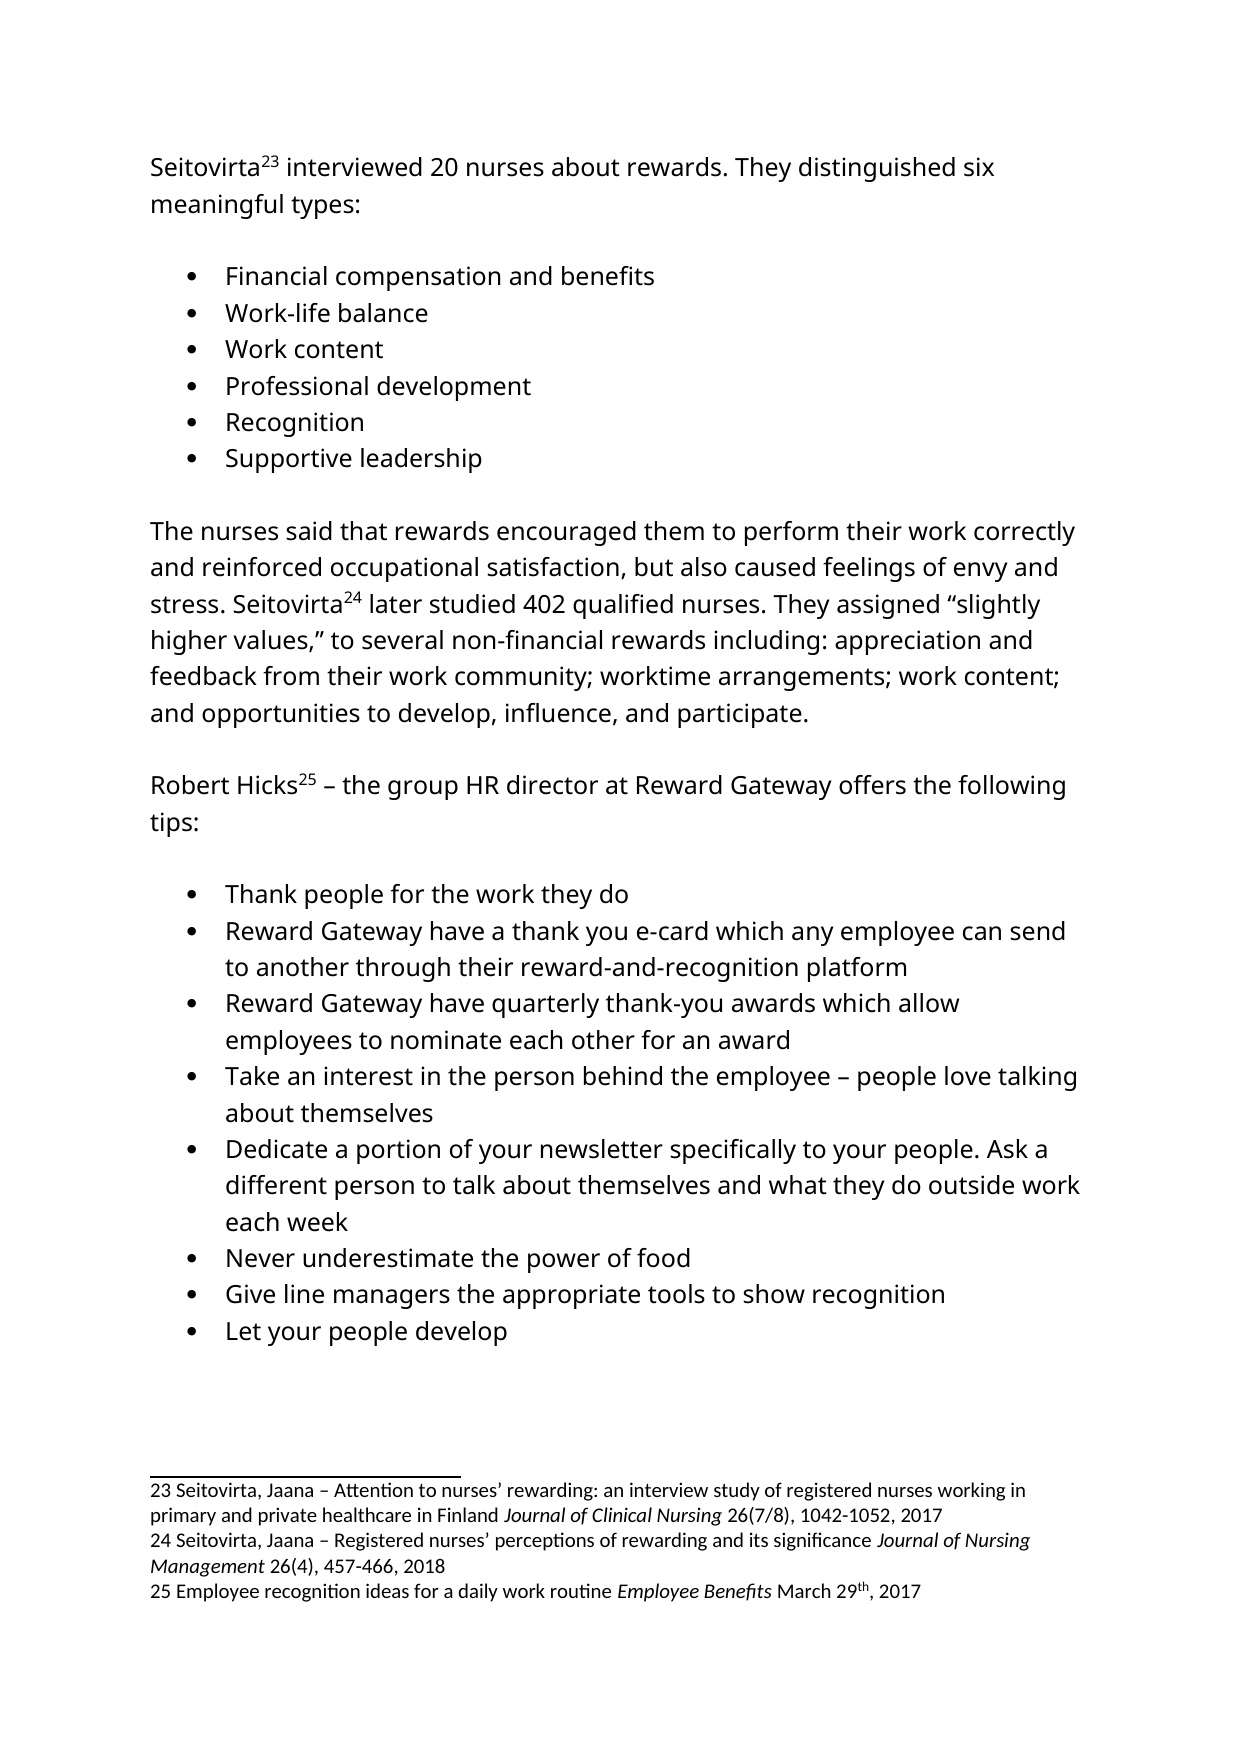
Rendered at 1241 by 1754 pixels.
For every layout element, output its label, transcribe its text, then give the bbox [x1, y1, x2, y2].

text The nurses said that rewards encouraged them to perform their work correctly and reinforced occupational satisfaction, but also caused feelings of envy and stress. Seitovirta later studied 402 qualified nurses. They assigned “slightly higher values,” to several non-financial rewards including: appreciation and feedback from their work community; worktime arrangements; work content; and opportunities to develop, influence, and participate. [150, 513, 1090, 729]
list Supportive leadership [187, 441, 1090, 475]
list Give line managers the appropriate tools to show recognition [187, 1277, 1090, 1311]
text Robert Hicks – the group HR director at Reward Gateway offers the following tips: [150, 768, 1090, 838]
list Let your people develop [187, 1313, 1090, 1347]
list Recognition [187, 404, 1090, 438]
list Reward Gateway have a thank you e-card which any employee can send to another through their reward-and-recognition platform [187, 913, 1090, 984]
text Seitovirta, Jaana – Registered nurses’ perceptions of rewarding and its significance Journal of Nursing Management 26(4), 457-466, 2018 [150, 1528, 1090, 1578]
list Work content [187, 332, 1090, 366]
list Financial compensation and benefits [187, 259, 1090, 293]
list Take an interest in the person behind the employee – people love talking about themselves [187, 1059, 1090, 1129]
list Reward Gateway have quarterly thank-you awards which allow employees to nominate each other for an award [187, 986, 1090, 1057]
text Seitovirta, Jaana – Attention to nurses’ rewarding: an interview study of registered nurses working in primary and private healthcare in Finland Journal of Clinical Nursing 26(7/8), 1042-1052, 2017 [150, 1477, 1090, 1528]
list Thank people for the work they do [187, 877, 1090, 911]
text Seitovirta interviewed 20 nurses about rewards. They distinguished six meaningful types: [150, 150, 1090, 220]
list Work-life balance [187, 295, 1090, 329]
text Employee recognition ideas for a daily work routine Employee Benefits March 29th, 2017 [150, 1578, 1090, 1604]
list Professional development [187, 368, 1090, 402]
list Never underestimate the power of food [187, 1241, 1090, 1275]
list Dedicate a portion of your newsletter specifically to your people. Ask a different person to talk about themselves and what they do outside work each week [187, 1132, 1090, 1238]
